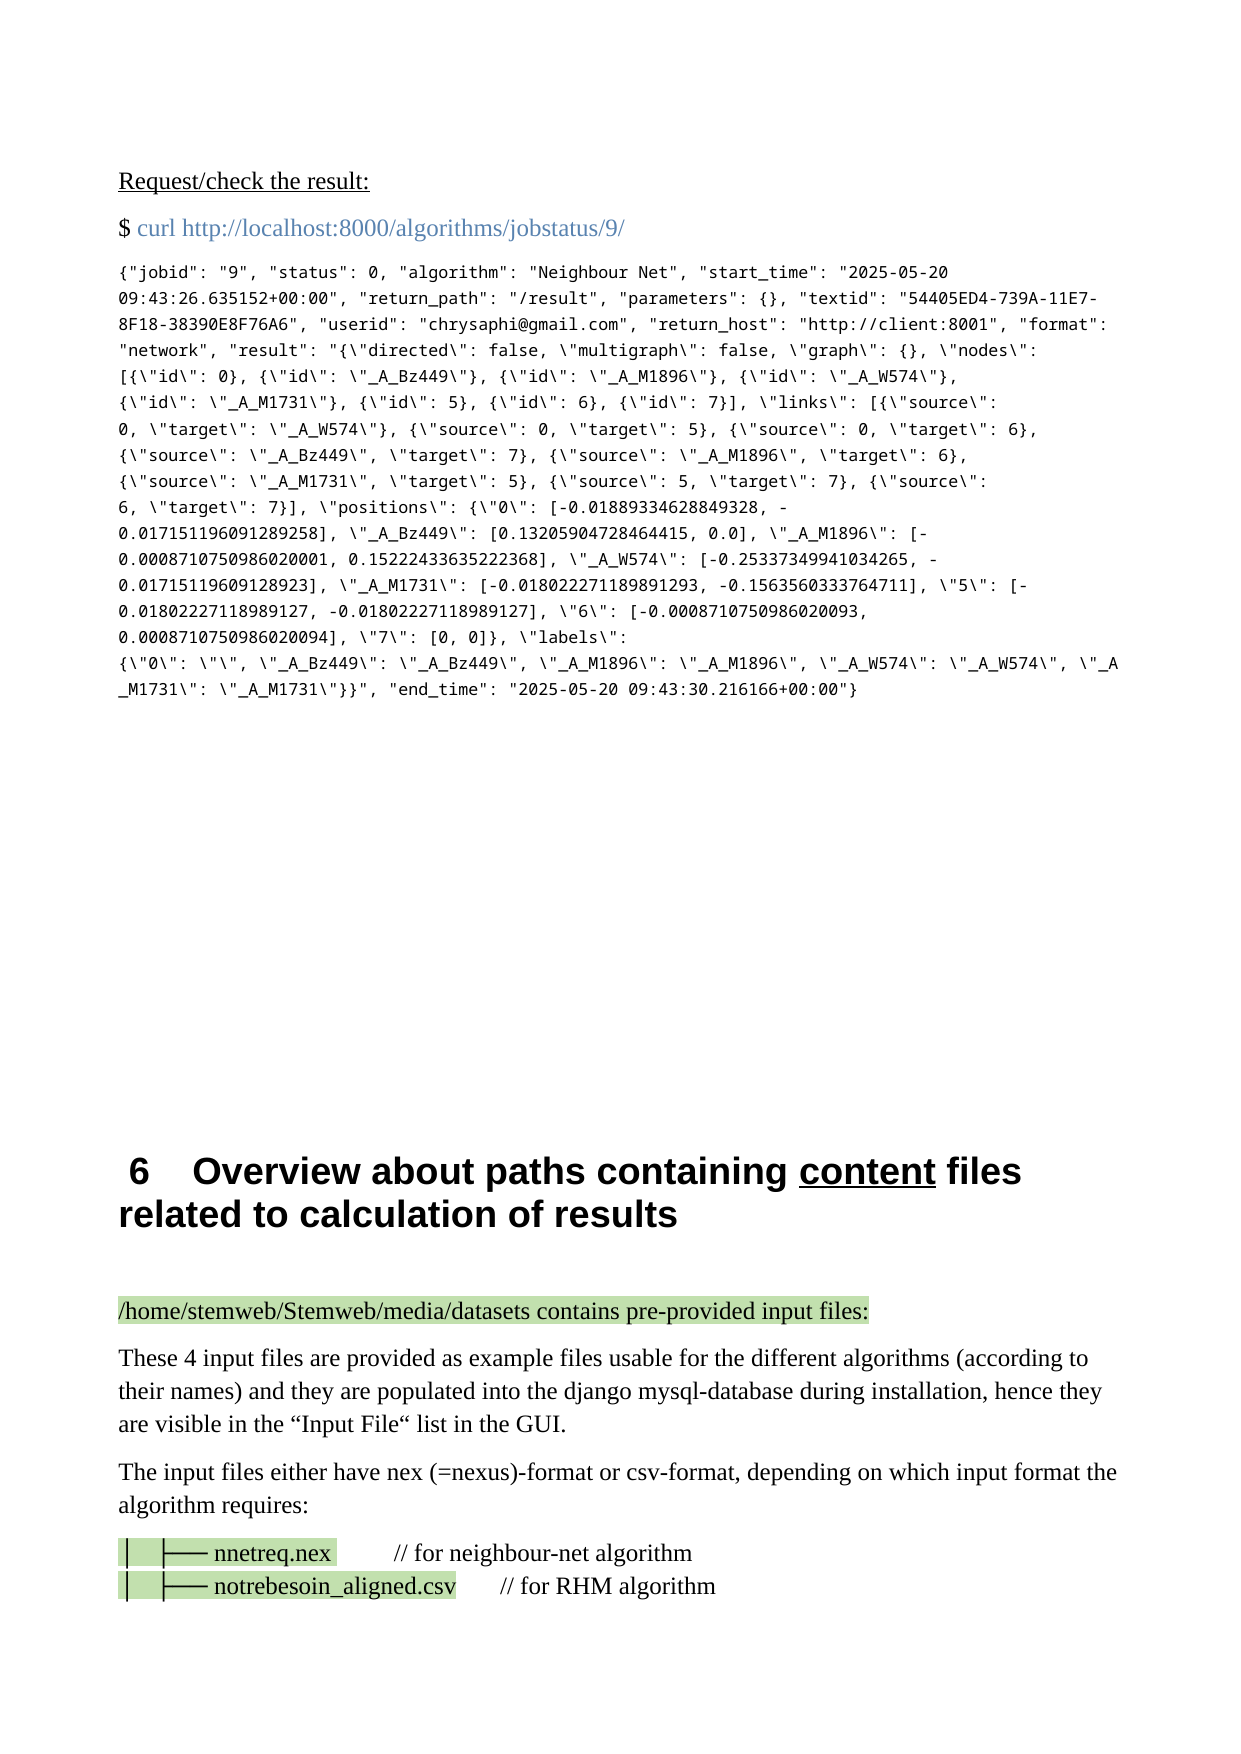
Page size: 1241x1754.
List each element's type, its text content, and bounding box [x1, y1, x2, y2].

text Request/check the result: [118, 166, 1122, 194]
text The input files either have nex (=nexus)-format or csv-format, depending on which input format the algorithm requires: [118, 1457, 1122, 1519]
text These 4 input files are provided as example files usable for the different algorithms (according to their names) and they are populated into the django mysql-database during installation, hence they are visible in the “Input File“ list in the GUI. [118, 1343, 1122, 1438]
text {"jobid": "9", "status": 0, "algorithm": "Neighbour Net", "start_time": "2025-05-20 09:43:26.635152+00:00", "return_path": "/result", "parameters": {}, "textid": "54405ED4-739A-11E7-8F18-38390E8F76A6", "userid": "chrysaphi@gmail.com", "return_host": "http://client:8001", "format": "network", "result": "{\"directed\": false, \"multigraph\": false, \"graph\": {}, \"nodes\": [{\"id\": 0}, {\"id\": \"_A_Bz449\"}, {\"id\": \"_A_M1896\"}, {\"id\": \"_A_W574\"}, {\"id\": \"_A_M1731\"}, {\"id\": 5}, {\"id\": 6}, {\"id\": 7}], \"links\": [{\"source\": 0, \"target\": \"_A_W574\"}, {\"source\": 0, \"target\": 5}, {\"source\": 0, \"target\": 6}, {\"source\": \"_A_Bz449\", \"target\": 7}, {\"source\": \"_A_M1896\", \"target\": 6}, {\"source\": \"_A_M1731\", \"target\": 5}, {\"source\": 5, \"target\": 7}, {\"source\": 6, \"target\": 7}], \"positions\": {\"0\": [-0.01889334628849328, -0.017151196091289258], \"_A_Bz449\": [0.13205904728464415, 0.0], \"_A_M1896\": [-0.0008710750986020001, 0.15222433635222368], \"_A_W574\": [-0.25337349941034265, -0.01715119609128923], \"_A_M1731\": [-0.018022271189891293, -0.1563560333764711], \"5\": [-0.01802227118989127, -0.01802227118989127], \"6\": [-0.0008710750986020093, 0.0008710750986020094], \"7\": [0, 0]}, \"labels\": {\"0\": \"\", \"_A_Bz449\": \"_A_Bz449\", \"_A_M1896\": \"_A_M1896\", \"_A_W574\": \"_A_W574\", \"_A_M1731\": \"_A_M1731\"}}", "end_time": "2025-05-20 09:43:30.216166+00:00"} [118, 261, 1122, 700]
text $ curl http://localhost:8000/algorithms/jobstatus/9/ [118, 213, 1122, 242]
text /home/stemweb/Stemweb/media/datasets contains pre-provided input files: [118, 1296, 1122, 1324]
subtitle Overview about paths containing content files related to calculation of results [118, 1148, 1122, 1236]
text │ ├── nnetreq.nex // for neighbour-net algorithm │ ├── notrebesoin_aligned.csv // for RHM algorithm [118, 1538, 1122, 1599]
